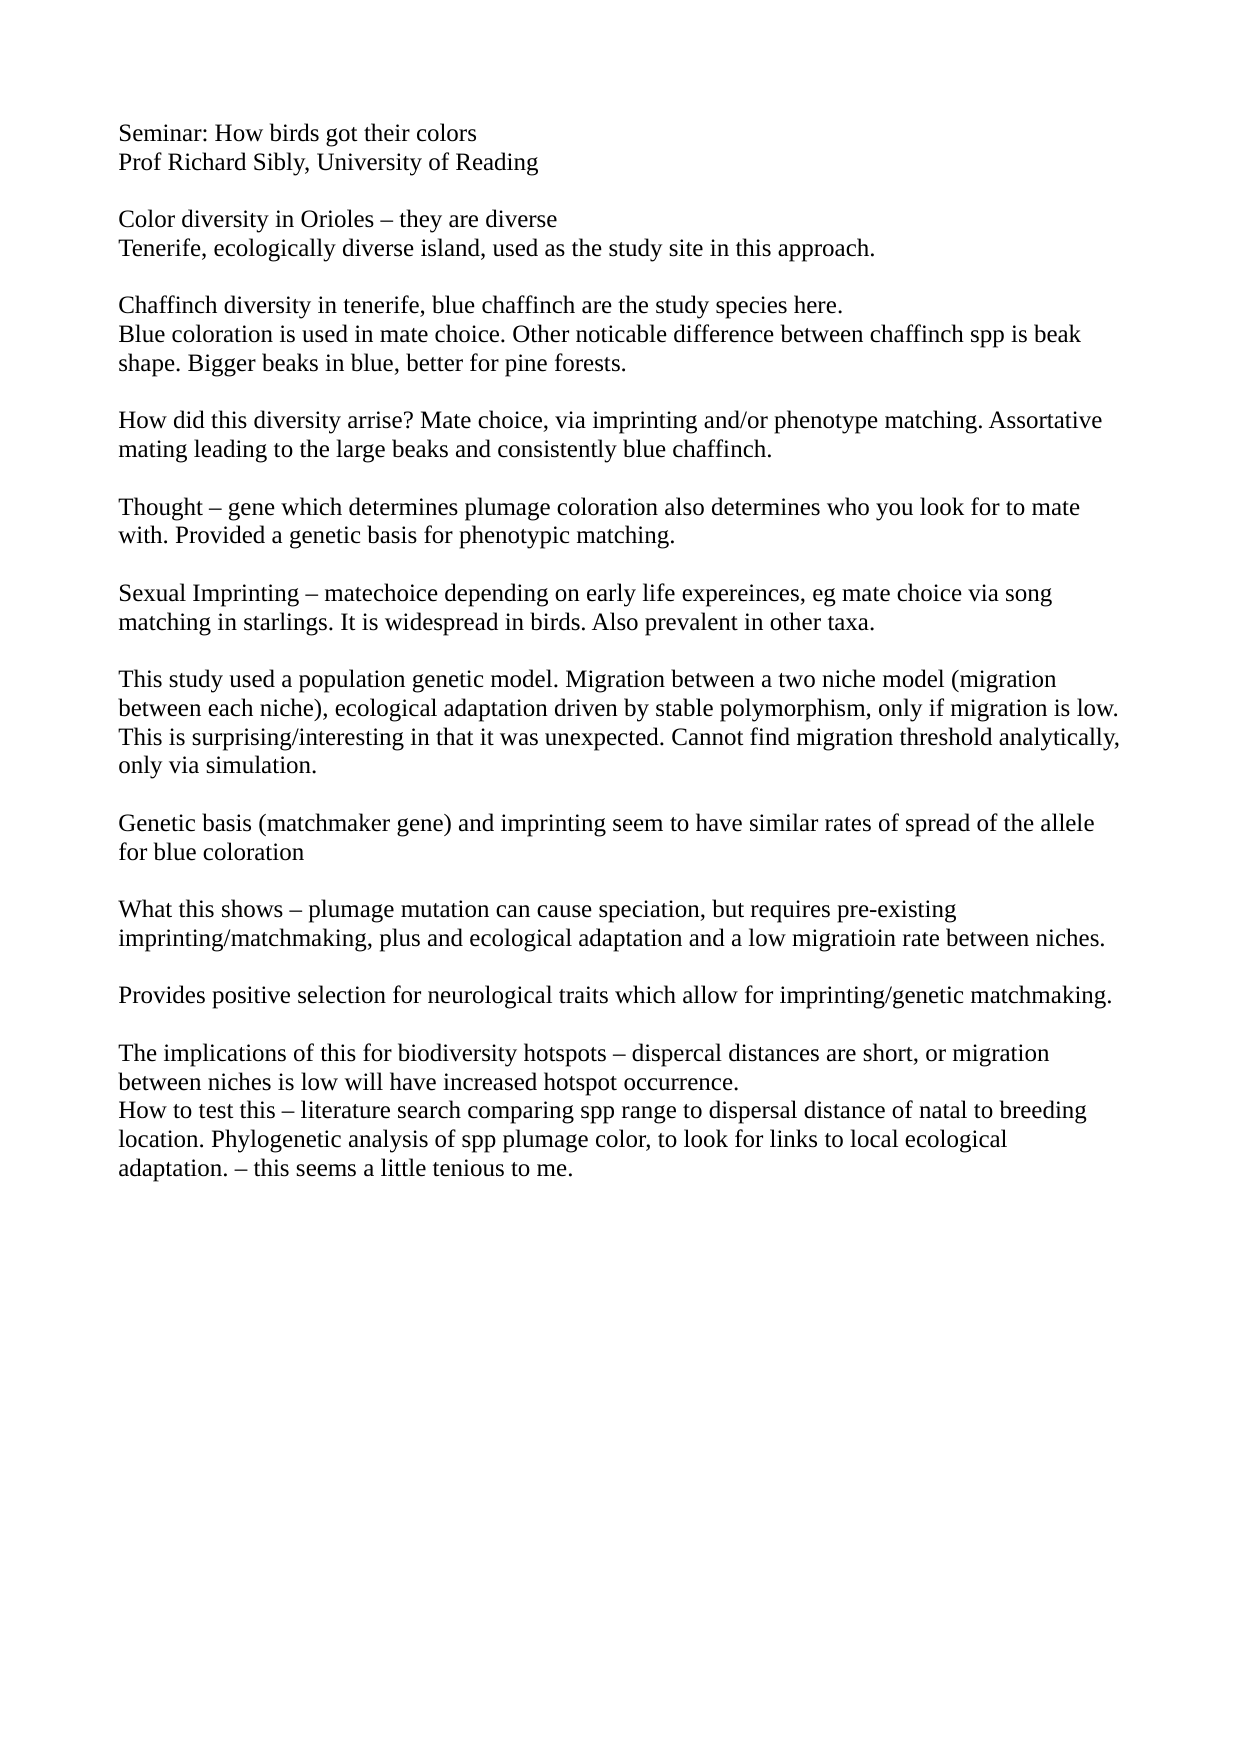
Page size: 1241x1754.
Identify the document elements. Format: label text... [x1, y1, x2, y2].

text Prof Richard Sibly, University of Reading [118, 147, 1122, 176]
text Provides positive selection for neurological traits which allow for imprinting/genetic matchmaking. [118, 981, 1122, 1009]
text Blue coloration is used in mate choice. Other noticable difference between chaffinch spp is beak shape. Bigger beaks in blue, better for pine forests. [118, 319, 1122, 377]
text Chaffinch diversity in tenerife, blue chaffinch are the study species here. [118, 291, 1122, 319]
text This study used a population genetic model. Migration between a two niche model (migration between each niche), ecological adaptation driven by stable polymorphism, only if migration is low. This is surprising/interesting in that it was unexpected. Cannot find migration threshold analytically, only via simulation. [118, 664, 1122, 779]
text Color diversity in Orioles – they are diverse [118, 204, 1122, 233]
text Thought – gene which determines plumage coloration also determines who you look for to mate with. Provided a genetic basis for phenotypic matching. [118, 492, 1122, 549]
text What this shows – plumage mutation can cause speciation, but requires pre-existing imprinting/matchmaking, plus and ecological adaptation and a low migratioin rate between niches. [118, 894, 1122, 952]
text The implications of this for biodiversity hotspots – dispercal distances are short, or migration between niches is low will have increased hotspot occurrence. [118, 1038, 1122, 1096]
text Seminar: How birds got their colors [118, 118, 1122, 147]
text How did this diversity arrise? Mate choice, via imprinting and/or phenotype matching. Assortative mating leading to the large beaks and consistently blue chaffinch. [118, 406, 1122, 463]
text Sexual Imprinting – matechoice depending on early life expereinces, eg mate choice via song matching in starlings. It is widespread in birds. Also prevalent in other taxa. [118, 578, 1122, 636]
text Tenerife, ecologically diverse island, used as the study site in this approach. [118, 233, 1122, 262]
text How to test this – literature search comparing spp range to dispersal distance of natal to breeding location. Phylogenetic analysis of spp plumage color, to look for links to local ecological adaptation. – this seems a little tenious to me. [118, 1096, 1122, 1182]
text Genetic basis (matchmaker gene) and imprinting seem to have similar rates of spread of the allele for blue coloration [118, 808, 1122, 866]
